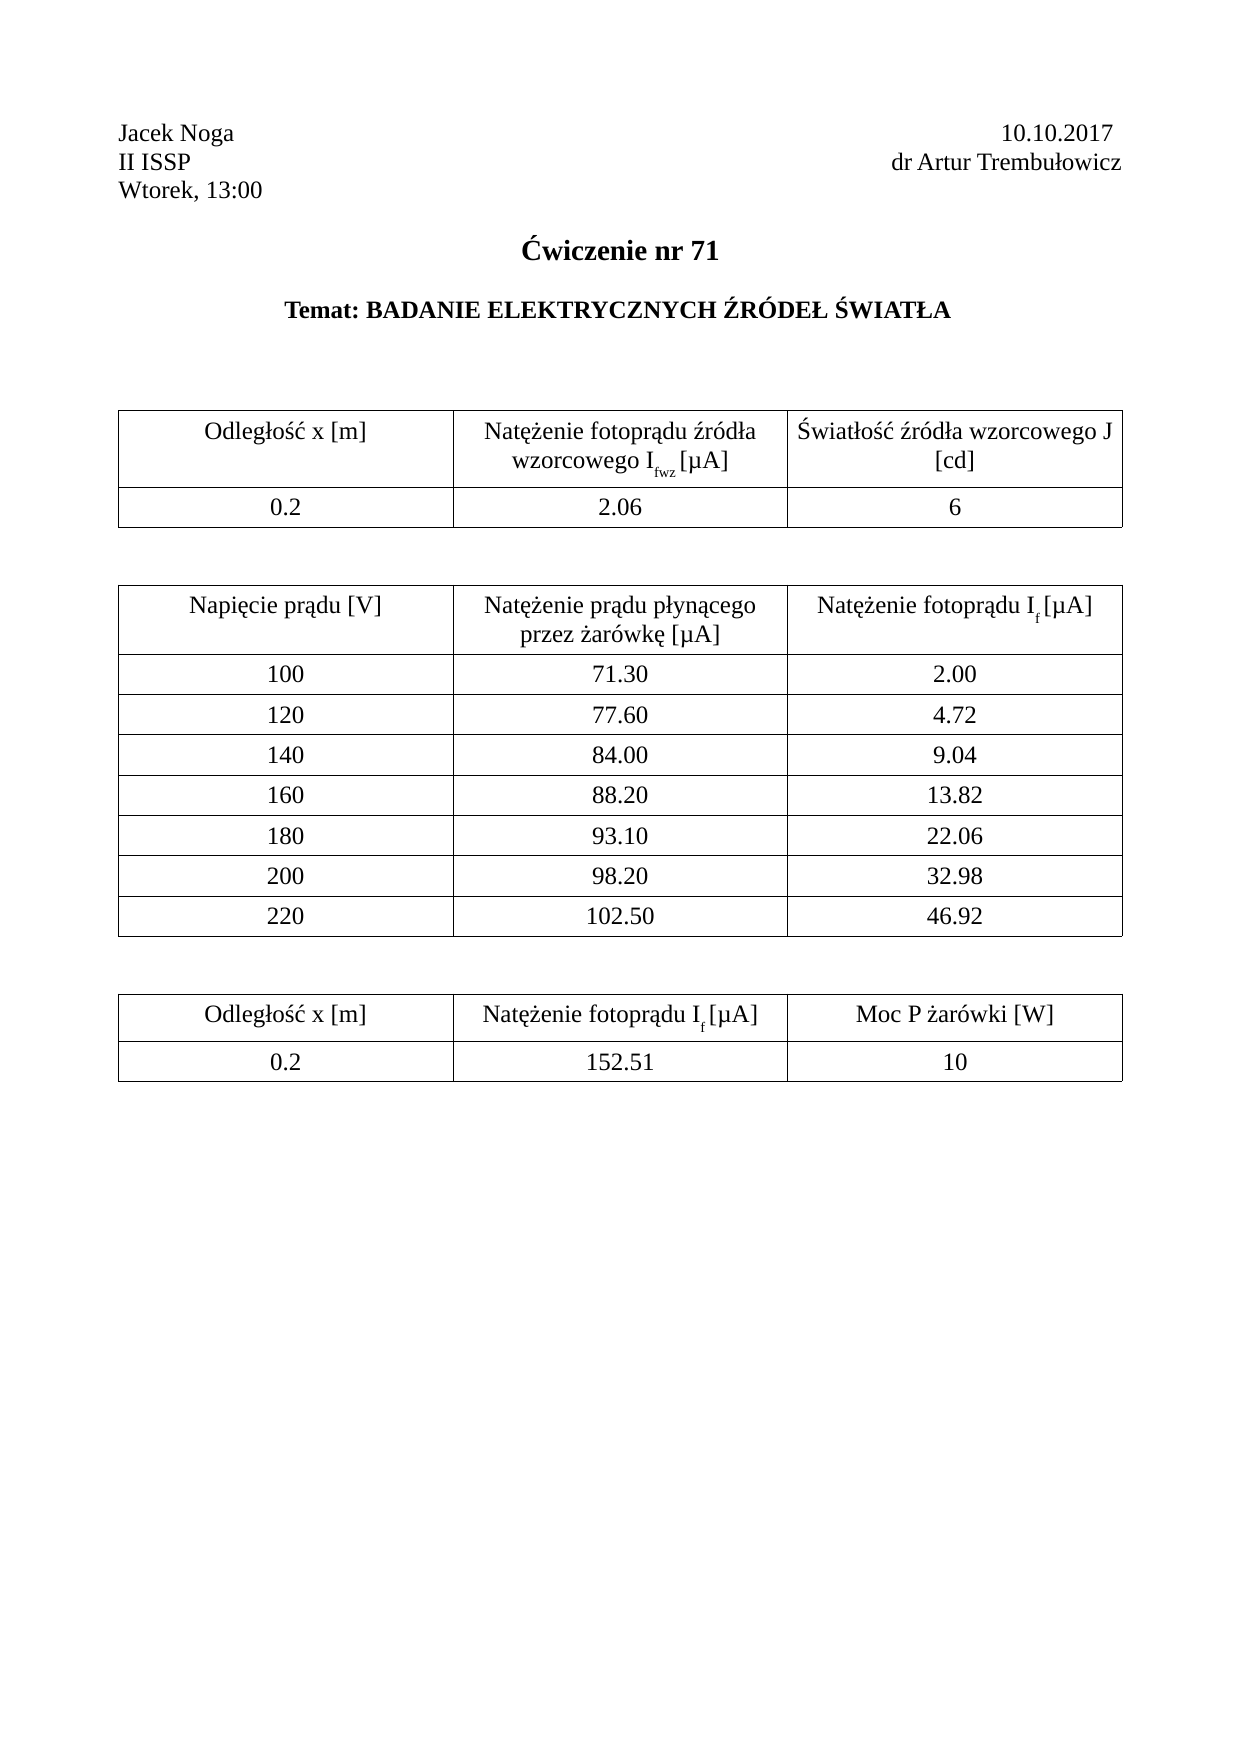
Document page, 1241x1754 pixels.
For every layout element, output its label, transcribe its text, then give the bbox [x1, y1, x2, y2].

table_cell 152.51 [454, 1042, 787, 1081]
table_cell 98.20 [454, 856, 787, 896]
table_cell 46.92 [788, 897, 1122, 936]
table_cell 102.50 [454, 897, 787, 936]
table_cell 32.98 [788, 856, 1122, 896]
table_header Odległość x [m] [119, 411, 453, 487]
text Jacek Noga 10.10.2017 [118, 118, 1122, 147]
table_cell 93.10 [454, 816, 787, 855]
table_cell 10 [788, 1042, 1122, 1081]
table_cell 77.60 [454, 695, 787, 734]
table_cell 200 [119, 856, 453, 896]
table_cell 9.04 [788, 735, 1122, 774]
table_cell 4.72 [788, 695, 1122, 734]
table_header Światłość źródła wzorcowego J [cd] [788, 411, 1122, 487]
table_cell 140 [119, 735, 453, 774]
table_cell 22.06 [788, 816, 1122, 855]
table_header Natężenie fotoprądu If [µA] [788, 586, 1122, 654]
text Wtorek, 13:00 [118, 176, 1122, 204]
table_cell 160 [119, 776, 453, 815]
table_cell 13.82 [788, 776, 1122, 815]
table_header Moc P żarówki [W] [788, 995, 1122, 1041]
table_cell 2.00 [788, 655, 1122, 694]
table_cell 2.06 [454, 488, 787, 527]
table_cell 120 [119, 695, 453, 734]
table_header Odległość x [m] [119, 995, 453, 1041]
table_header Natężenie fotoprądu If [µA] [454, 995, 787, 1041]
table_header Napięcie prądu [V] [119, 586, 453, 654]
table_cell 100 [119, 655, 453, 694]
table_header Natężenie prądu płynącego przez żarówkę [µA] [454, 586, 787, 654]
table_cell 6 [788, 488, 1122, 527]
text Temat: BADANIE ELEKTRYCZNYCH ŹRÓDEŁ ŚWIATŁA [118, 295, 1122, 324]
table_cell 0.2 [119, 1042, 453, 1081]
text Ćwiczenie nr 71 [118, 233, 1122, 267]
table_cell 88.20 [454, 776, 787, 815]
table_header Natężenie fotoprądu źródła wzorcowego Ifwz [µA] [454, 411, 787, 487]
text II ISSP dr Artur Trembułowicz [118, 147, 1122, 176]
table_cell 84.00 [454, 735, 787, 774]
table_cell 71.30 [454, 655, 787, 694]
table_cell 220 [119, 897, 453, 936]
table_cell 0.2 [119, 488, 453, 527]
table_cell 180 [119, 816, 453, 855]
